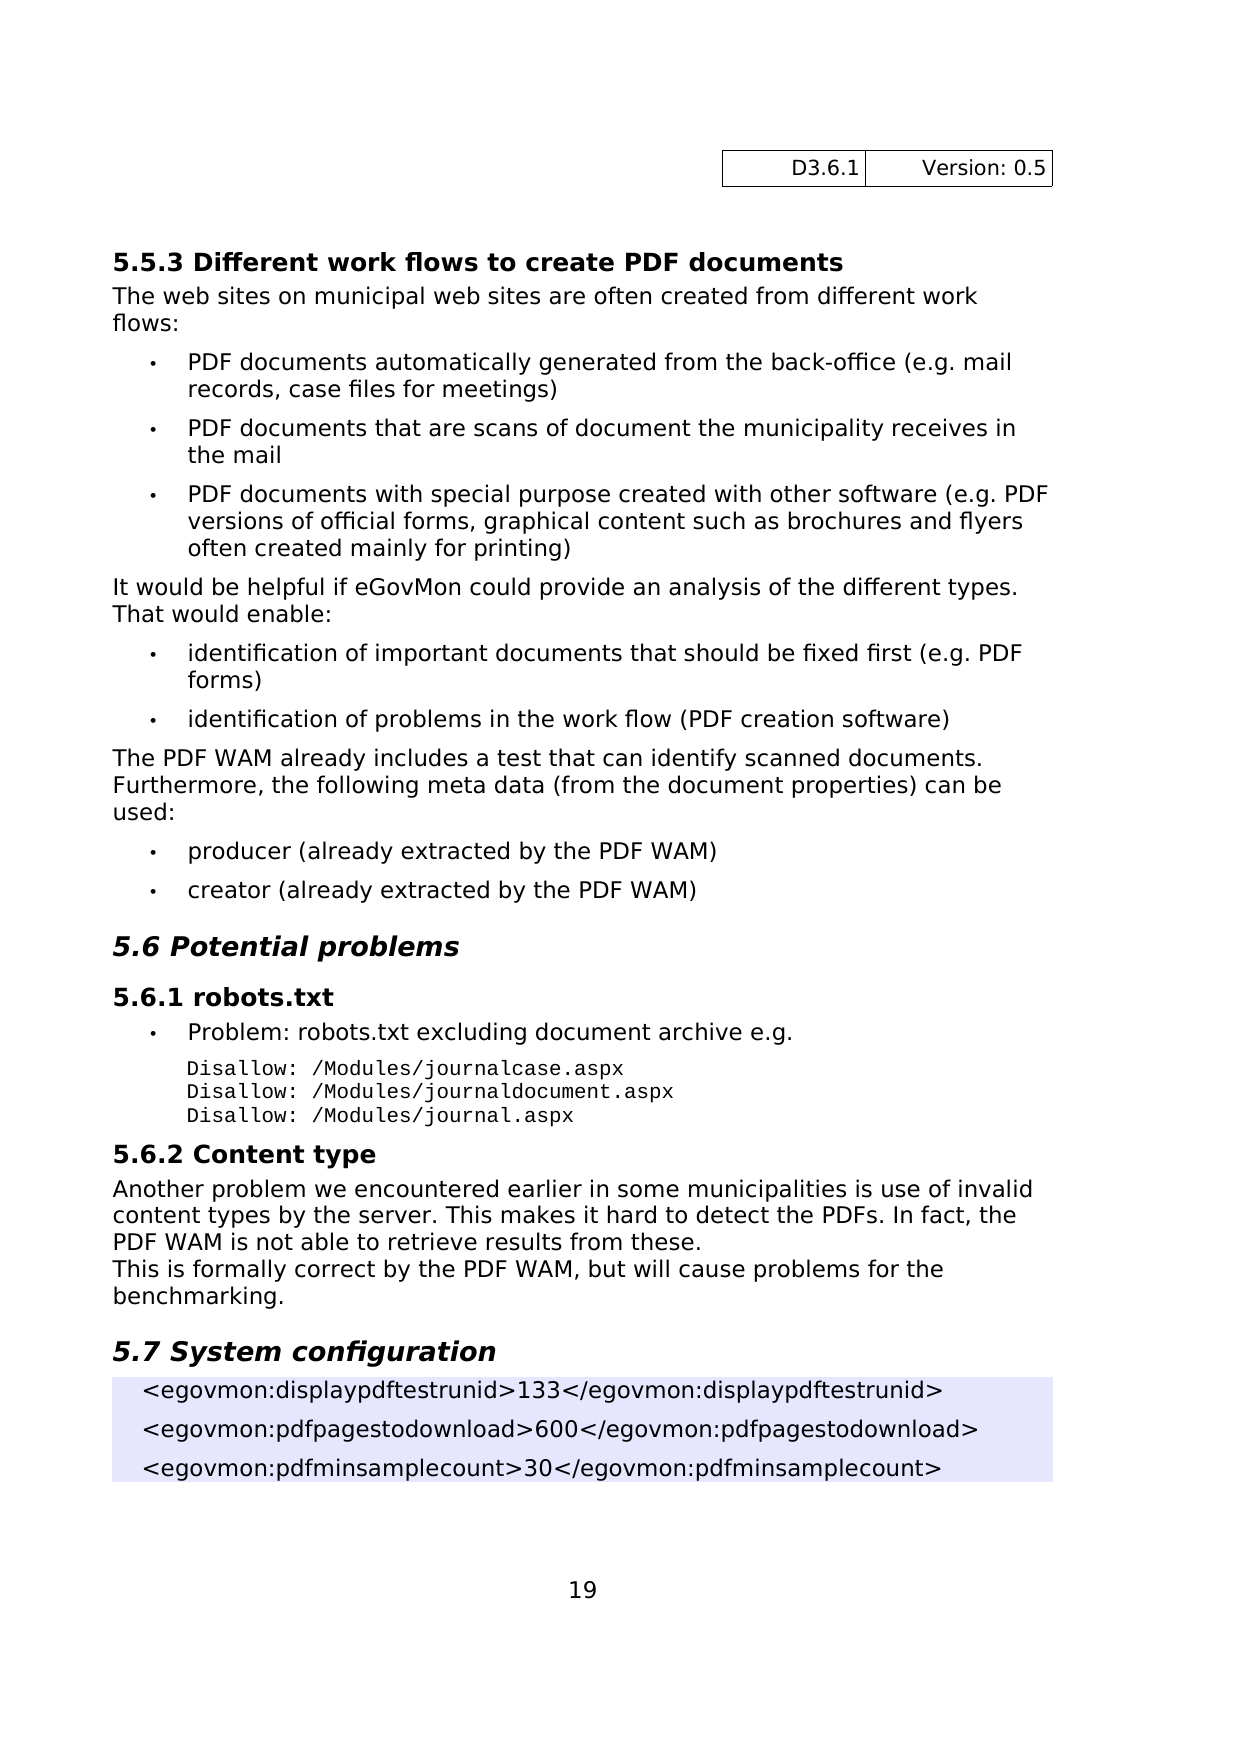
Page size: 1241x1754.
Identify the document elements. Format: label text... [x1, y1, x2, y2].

subtitle System configuration [112, 1337, 1053, 1368]
list PDF documents with special purpose created with other software (e.g. PDF versions of official forms, graphical content such as brochures and flyers often created mainly for printing) [150, 481, 1053, 562]
subtitle robots.txt [112, 984, 1053, 1013]
text <egovmon:displaypdftestrunid>133</egovmon:displaypdftestrunid> [112, 1377, 1053, 1404]
list producer (already extracted by the PDF WAM) [150, 838, 1053, 865]
text It would be helpful if eGovMon could provide an analysis of the different types. That would enable: [112, 574, 1053, 628]
list identification of important documents that should be fixed first (e.g. PDF forms) [150, 640, 1053, 694]
text <egovmon:pdfpagestodownload>600</egovmon:pdfpagestodownload> [112, 1416, 1053, 1443]
list identification of problems in the work flow (PDF creation software) [150, 706, 1053, 733]
list PDF documents that are scans of document the municipality receives in the mail [150, 415, 1053, 469]
text The web sites on municipal web sites are often created from different work flows: [112, 283, 1053, 337]
list creator (already extracted by the PDF WAM) [150, 878, 1053, 904]
list Problem: robots.txt excluding document archive e.g. [150, 1019, 1053, 1046]
subtitle Different work flows to create PDF documents [112, 248, 1053, 277]
subtitle Content type [112, 1141, 1053, 1170]
subtitle Potential problems [112, 932, 1053, 963]
text Another problem we encountered earlier in some municipalities is use of invalid content types by the server. This makes it hard to detect the PDFs. In fact, the PDF WAM is not able to retrieve results from these. This is formally correct by the PDF WAM, but will cause problems for the benchmarking. [112, 1176, 1053, 1309]
text Disallow: /Modules/journalcase.aspx Disallow: /Modules/journaldocument.aspx Disallow: /Modules/journal.aspx [186, 1058, 1053, 1129]
text The PDF WAM already includes a test that can identify scanned documents. Furthermore, the following meta data (from the document properties) can be used: [112, 746, 1053, 826]
list PDF documents automatically generated from the back-office (e.g. mail records, case files for meetings) [150, 349, 1053, 403]
text <egovmon:pdfminsamplecount>30</egovmon:pdfminsamplecount> [112, 1456, 1053, 1482]
